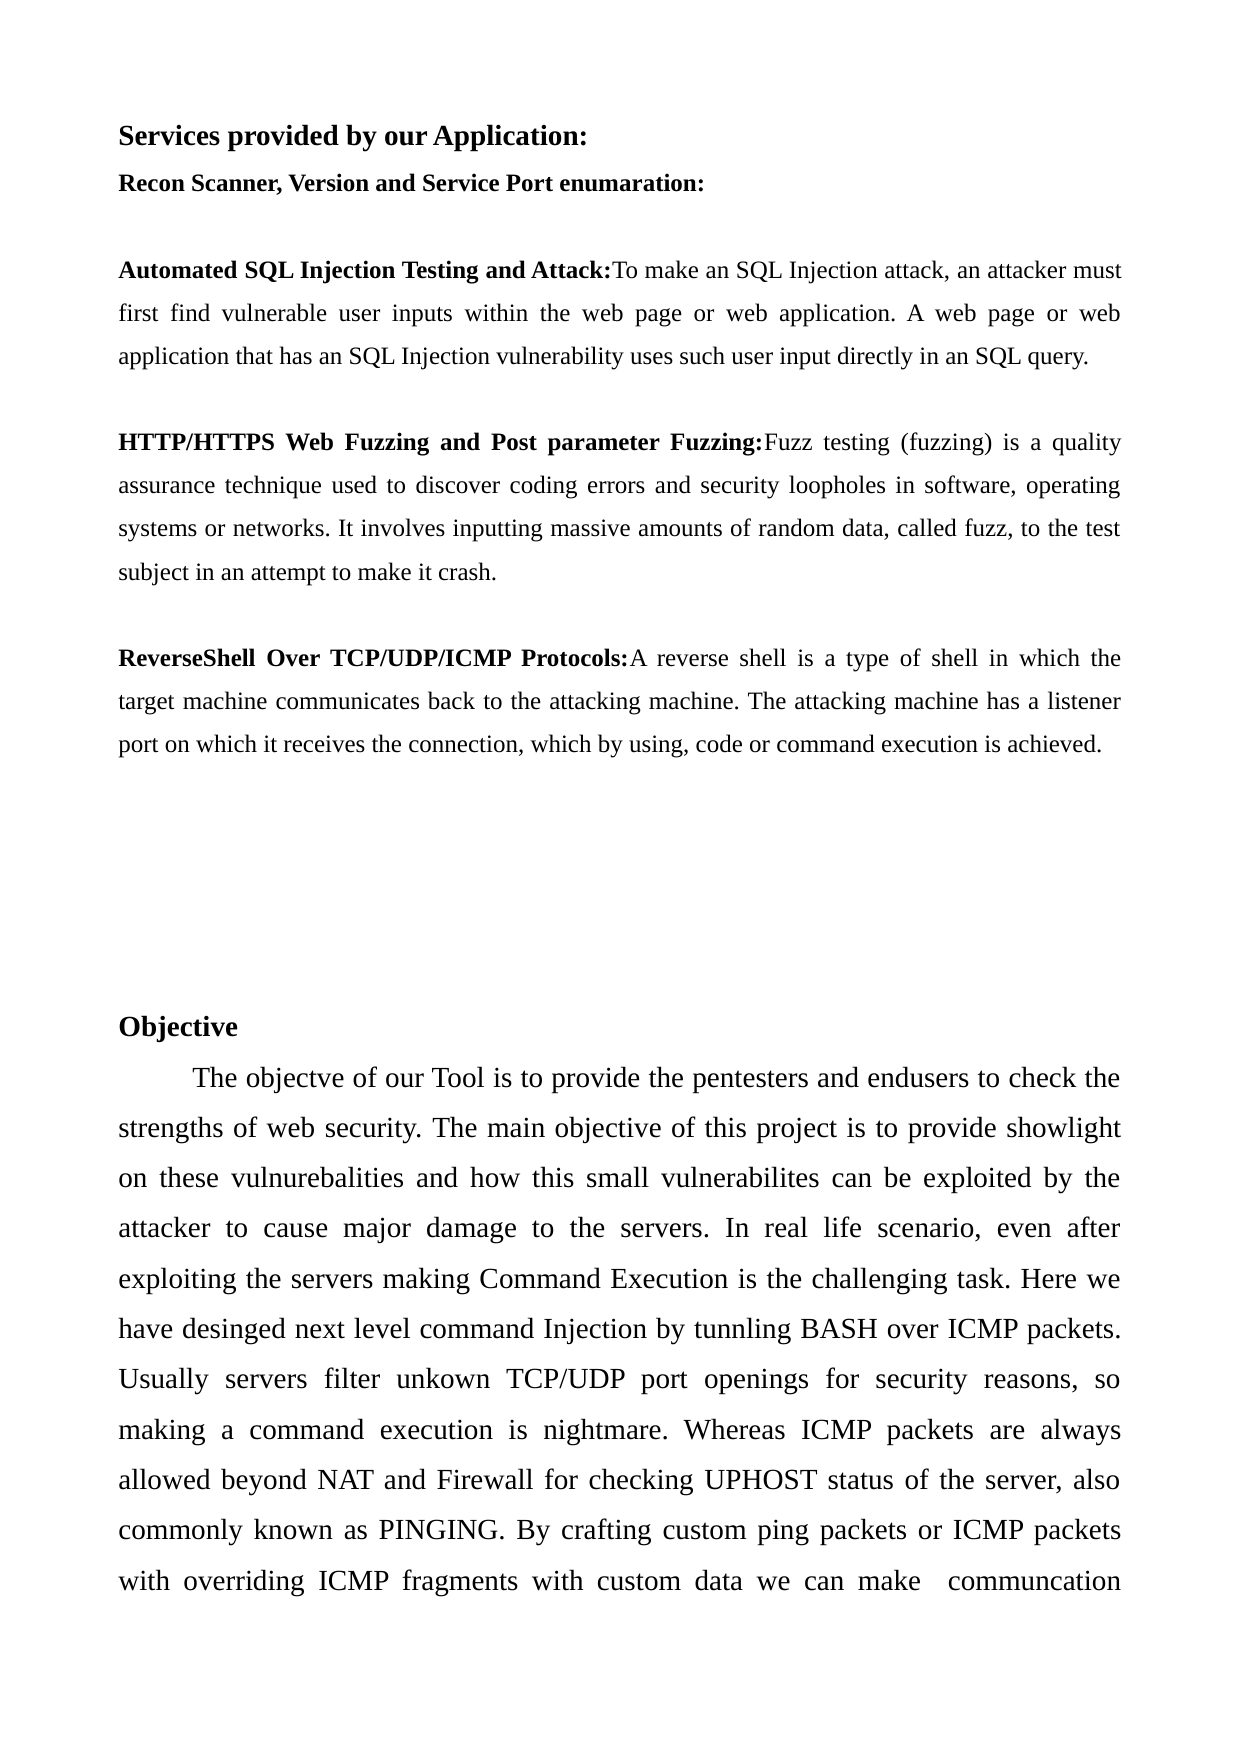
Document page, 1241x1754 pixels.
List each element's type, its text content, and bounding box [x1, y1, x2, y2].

text Objective [118, 1009, 1122, 1043]
text The objectve of our Tool is to provide the pentesters and endusers to check the strengths of web security. The main objective of this project is to provide showlight on these vulnurebalities and how this small vulnerabilites can be exploited by the attacker to cause major damage to the servers. In real life scenario, even after exploiting the servers making Command Execution is the challenging task. Here we have desinged next level command Injection by tunnling BASH over ICMP packets. Usually servers filter unkown TCP/UDP port openings for security reasons, so making a command execution is nightmare. Whereas ICMP packets are always allowed beyond NAT and Firewall for checking UPHOST status of the server, also commonly known as PINGING. By crafting custom ping packets or ICMP packets with overriding ICMP fragments with custom data we can make communcation [118, 1060, 1122, 1596]
text HTTP/HTTPS Web Fuzzing and Post parameter Fuzzing:Fuzz testing (fuzzing) is a quality assurance technique used to discover coding errors and security loopholes in software, operating systems or networks. It involves inputting massive amounts of random data, called fuzz, to the test subject in an attempt to make it crash. [118, 427, 1122, 585]
text Recon Scanner, Version and Service Port enumaration: [118, 168, 1122, 197]
text ReverseShell Over TCP/UDP/ICMP Protocols:A reverse shell is a type of shell in which the target machine communicates back to the attacking machine. The attacking machine has a listener port on which it receives the connection, which by using, code or command execution is achieved. [118, 643, 1122, 758]
text Automated SQL Injection Testing and Attack:To make an SQL Injection attack, an attacker must first find vulnerable user inputs within the web page or web application. A web page or web application that has an SQL Injection vulnerability uses such user input directly in an SQL query. [118, 255, 1122, 370]
text Services provided by our Application: [118, 118, 1122, 152]
